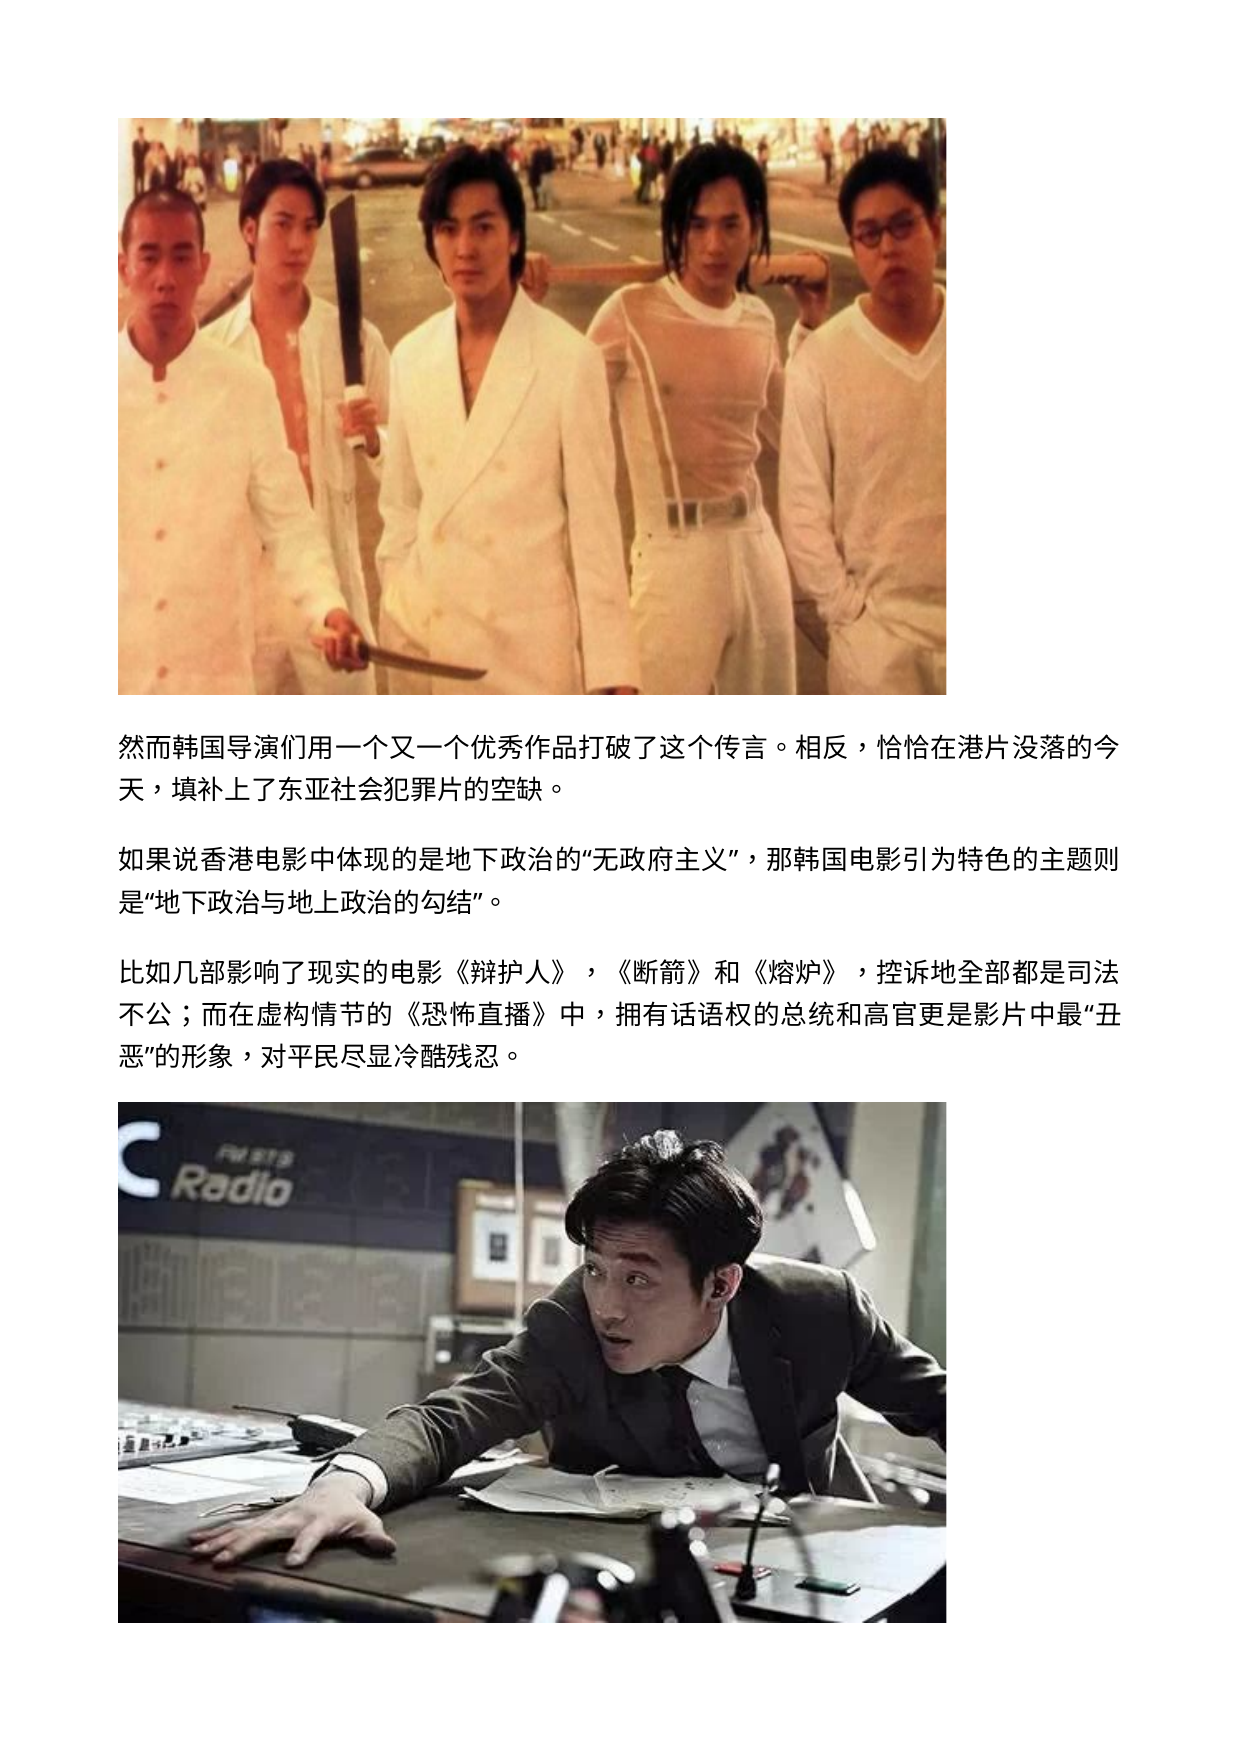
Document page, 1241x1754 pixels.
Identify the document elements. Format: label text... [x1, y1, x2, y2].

picture [118, 118, 947, 695]
text 如果说香港电影中体现的是地下政治的“无政府主义”，那韩国电影引为特色的主题则是“地下政治与地上政治的勾结”。 [118, 835, 1122, 920]
picture [118, 1102, 947, 1623]
text 比如几部影响了现实的电影《辩护人》，《断箭》和《熔炉》，控诉地全部都是司法不公；而在虚构情节的《恐怖直播》中，拥有话语权的总统和高官更是影片中最“丑恶”的形象，对平民尽显冷酷残忍。 [118, 948, 1122, 1074]
text 然而韩国导演们用一个又一个优秀作品打破了这个传言。相反，恰恰在港片没落的今天，填补上了东亚社会犯罪片的空缺。 [118, 723, 1122, 807]
